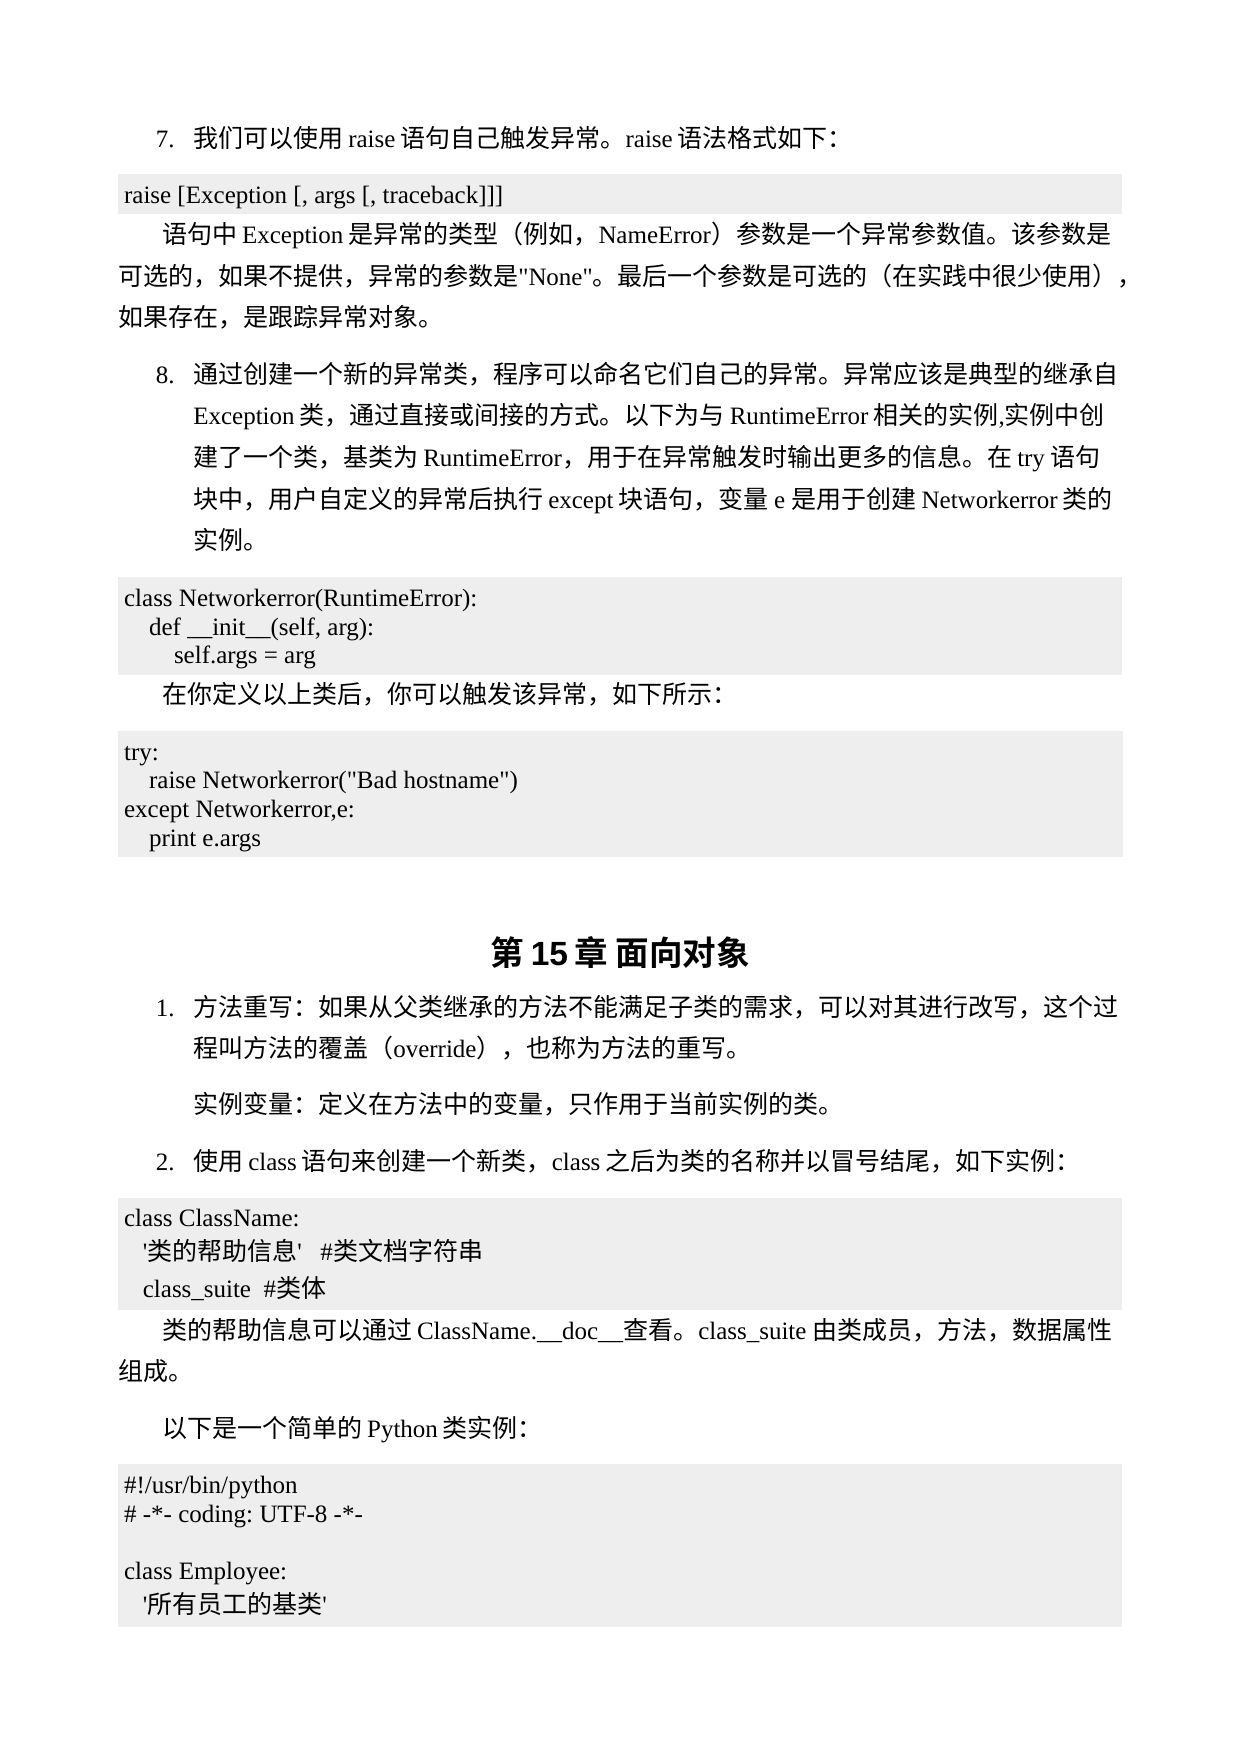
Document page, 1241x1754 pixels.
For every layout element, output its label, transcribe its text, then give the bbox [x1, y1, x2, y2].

list 我们可以使用raise语句自己触发异常。raise语法格式如下： [156, 118, 1122, 154]
table_header #!/usr/bin/python # -*- coding: UTF-8 -*- class Employee: '所有员工的基类' [118, 1464, 1122, 1627]
text 以下是一个简单的Python类实例： [118, 1408, 1122, 1444]
text 在你定义以上类后，你可以触发该异常，如下所示： [118, 675, 1122, 711]
list 使用class语句来创建一个新类，class之后为类的名称并以冒号结尾，如下实例： [156, 1141, 1122, 1177]
subtitle 第15章 面向对象 [118, 926, 1122, 974]
list 通过创建一个新的异常类，程序可以命名它们自己的异常。异常应该是典型的继承自Exception类，通过直接或间接的方式。以下为与RuntimeError相关的实例,实例中创建了一个类，基类为RuntimeError，用于在异常触发时输出更多的信息。在try语句块中，用户自定义的异常后执行except块语句，变量 e 是用于创建Networkerror类的实例。 [156, 354, 1122, 557]
table_header try: raise Networkerror("Bad hostname") except Networkerror,e: print e.args [118, 731, 1123, 857]
text 类的帮助信息可以通过ClassName.__doc__查看。class_suite 由类成员，方法，数据属性组成。 [118, 1310, 1122, 1388]
text 语句中Exception是异常的类型（例如，NameError）参数是一个异常参数值。该参数是可选的，如果不提供，异常的参数是"None"。最后一个参数是可选的（在实践中很少使用），如果存在，是跟踪异常对象。 [118, 214, 1122, 334]
table_header class Networkerror(RuntimeError): def __init__(self, arg): self.args = arg [118, 577, 1122, 675]
table_header raise [Exception [, args [, traceback]]] [118, 174, 1122, 214]
table_header class ClassName: '类的帮助信息' #类文档字符串 class_suite #类体 [118, 1198, 1122, 1310]
list 方法重写：如果从父类继承的方法不能满足子类的需求，可以对其进行改写，这个过程叫方法的覆盖（override），也称为方法的重写。 [156, 987, 1122, 1065]
list 实例变量：定义在方法中的变量，只作用于当前实例的类。 [156, 1085, 1122, 1121]
